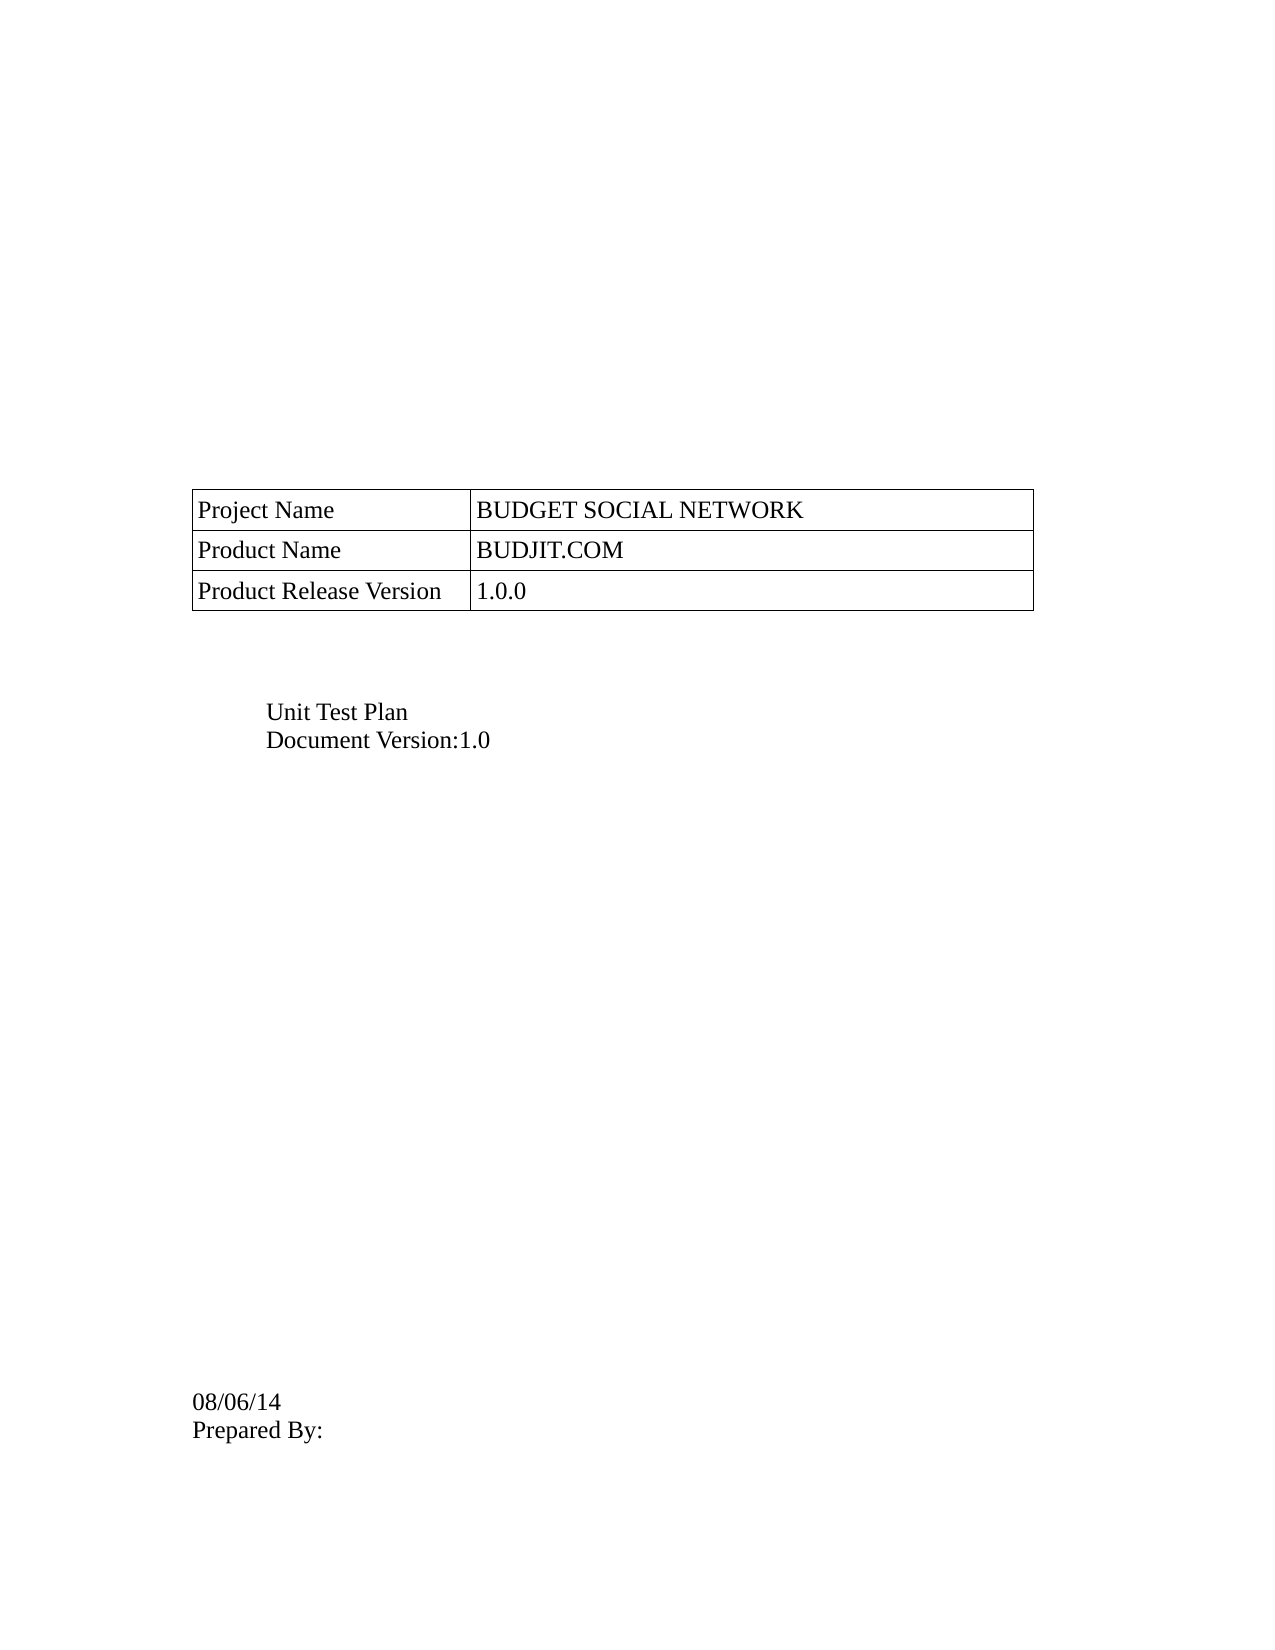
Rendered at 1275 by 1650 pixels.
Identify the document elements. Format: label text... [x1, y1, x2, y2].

table_header BUDGET SOCIAL NETWORK [471, 490, 1033, 530]
table_cell BUDJIT.COM [471, 531, 1033, 570]
table_header Project Name [193, 490, 470, 530]
table_cell Product Release Version [193, 571, 470, 610]
table_cell 1.0.0 [471, 571, 1033, 610]
text 08/06/14 [118, 1387, 1157, 1415]
text Prepared By: [118, 1415, 1157, 1444]
text Unit Test Plan [118, 697, 1157, 725]
table_cell Product Name [193, 531, 470, 570]
text Document Version:1.0 [118, 725, 1157, 754]
